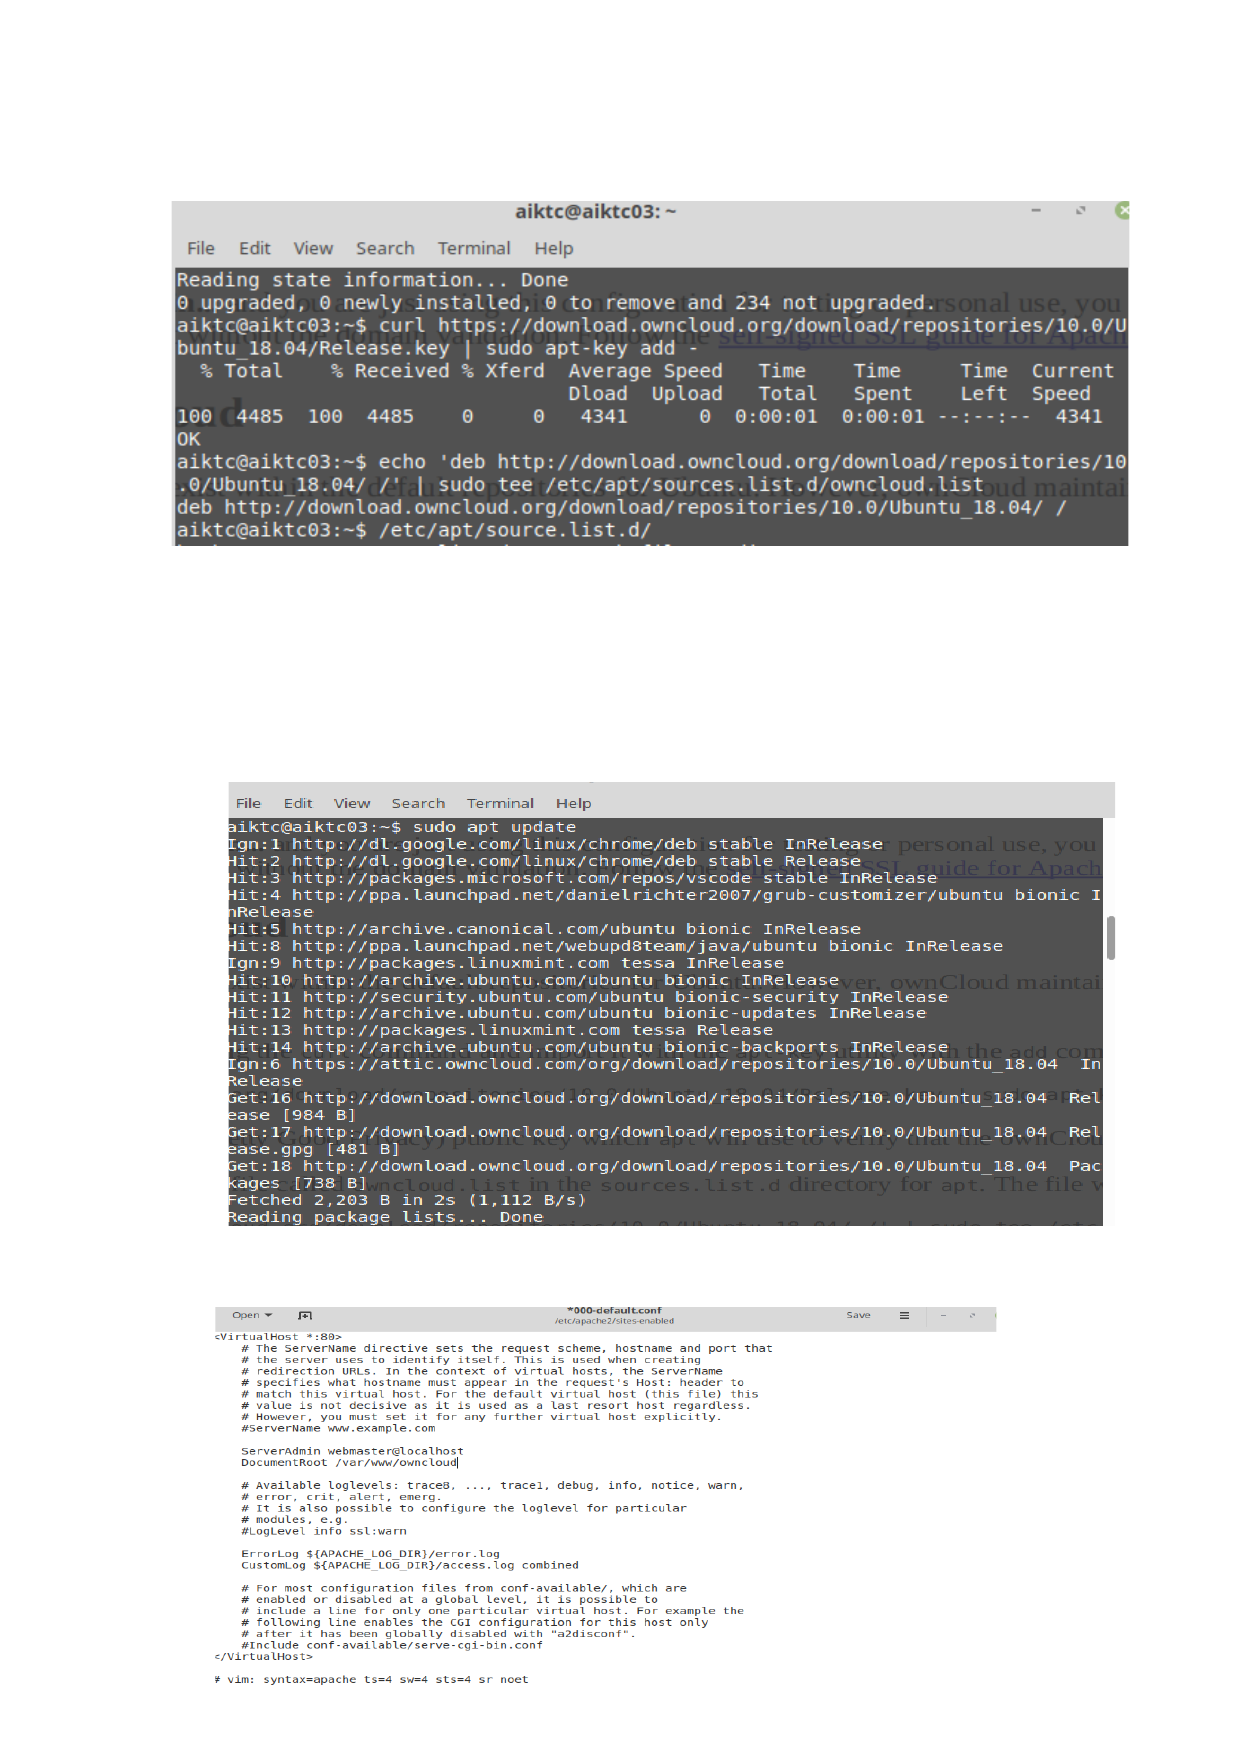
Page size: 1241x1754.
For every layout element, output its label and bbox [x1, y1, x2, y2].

picture [228, 782, 1116, 1226]
picture [171, 201, 1130, 546]
picture [215, 1307, 997, 1710]
